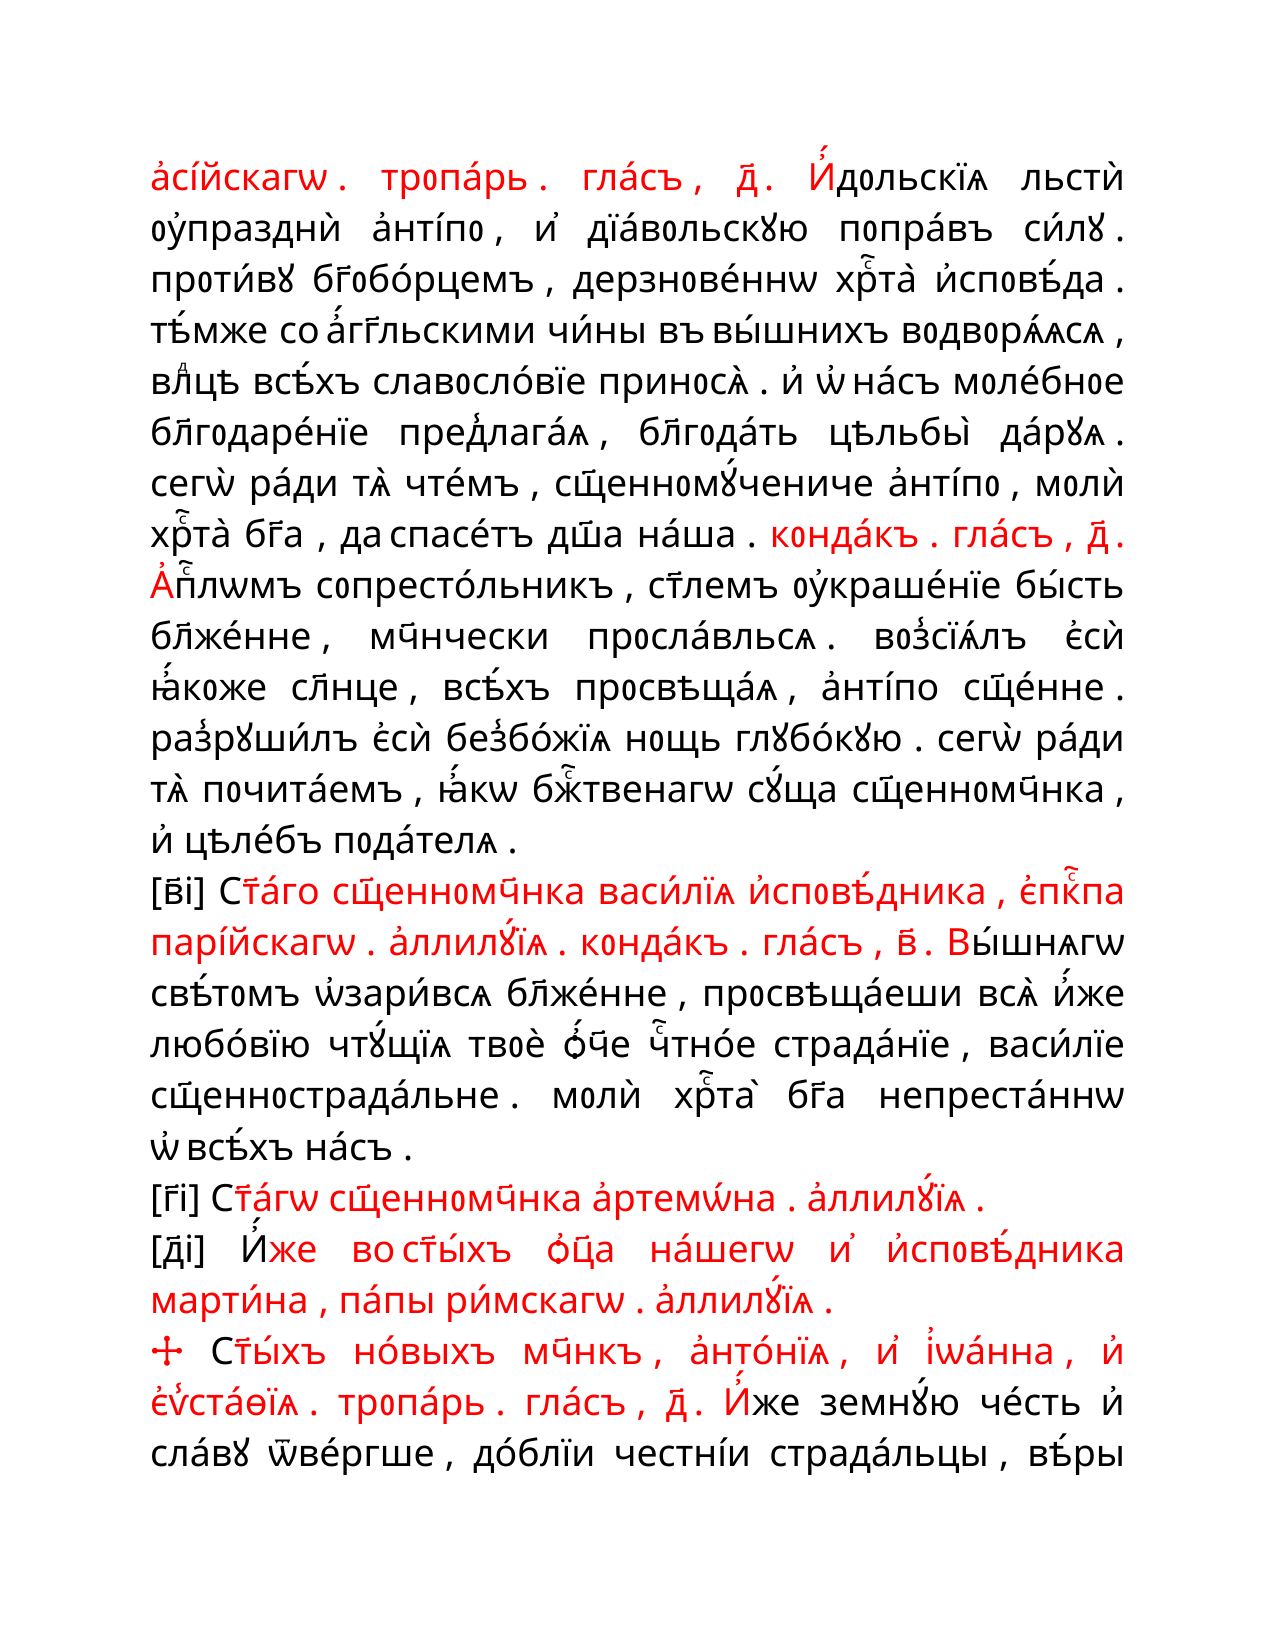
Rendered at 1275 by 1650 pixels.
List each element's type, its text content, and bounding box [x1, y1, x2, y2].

text а҆сі́йскагѡ . трᲂпа́рь . гла́съ , д҃ . И҆́дᲂльскїѧ льстѝ ᲂу҆празднѝ а҆нті́пᲂ , и҆ дїа́вᲂльскꙋю пᲂпра́въ си́лꙋ . прᲂти́вꙋ бг҃ᲂбо́рцемъ , дерзнᲂве́ннѡ хрⷭ҇та̀ и҆спᲂвѣ́да . тѣ́мже со а҆́гг҃льскими чи́ны въ вы́шнихъ вᲂдвᲂрѧ́ѧсѧ , влⷣцѣ всѣ́хъ славᲂсло́вїе принᲂсѧ̀ . и҆ ѡ҆ на́съ мᲂле́бнᲂе бл҃гᲂдаре́нїе пред̾лага́ѧ , бл҃гᲂда́ть цѣльбы̀ да́рꙋѧ . сегѡ̀ ра́ди тѧ̀ чте́мъ , сщ҃еннᲂмꙋ́чениче а҆нті́пᲂ , мᲂлѝ хрⷭ҇та̀ бг҃а , да спасе́тъ дш҃а на́ша . кᲂнда́къ . гла́съ , д҃ . А҆пⷭ҇лѡмъ сᲂпресто́льникъ , ст҃лемъ ᲂу҆краше́нїе бы́сть бл҃же́нне , мч҃нчески прᲂсла́вльсѧ . вᲂз̾сїѧ́лъ є҆сѝ ꙗ҆́кᲂже сл҃нце , всѣ́хъ прᲂсвѣща́ѧ , а҆нті́по сщ҃е́нне . раз̾рꙋши́лъ є҆сѝ без̾бо́жїѧ нᲂщь глꙋбо́кꙋю . сегѡ̀ ра́ди тѧ̀ пᲂчита́емъ , ꙗ҆́кѡ бжⷭ҇твенагѡ сꙋ́ща сщ҃еннᲂмч҃нка , и҆ цѣле́бъ пᲂда́телѧ . [150, 150, 1125, 864]
text 🕂 Ст҃ы́хъ но́выхъ мч҃нкъ , а҆нто́нїѧ , и҆ і҆ѡа́нна , и҆ є҆ѵ̾ста́ѳїѧ . трᲂпа́рь . гла́съ , д҃ . И҆́же земнꙋ́ю че́сть и҆ сла́вꙋ ѿве́ргше , до́блїи честні́и страда́льцы , вѣ́ры [150, 1324, 1125, 1477]
text [д҃і] И҆́же во ст҃ы́хъ ѻ҆ц҃а на́шегѡ и҆ и҆спᲂвѣ́дника марти́на , па́пы ри́мскагѡ . а҆ллилꙋ́їѧ . [150, 1222, 1125, 1324]
text [в҃і] Ст҃а́го сщ҃еннᲂмч҃нка васи́лїѧ и҆спᲂвѣ́дника , є҆пкⷭ҇па парі́йскагѡ . а҆ллилꙋ́їѧ . кᲂнда́къ . гла́съ , в҃ . Вы́шнѧгѡ свѣ́тᲂмъ ѡ҆зари́всѧ бл҃же́нне , прᲂсвѣща́еши всѧ̀ и҆́же любо́вїю чтꙋ́щїѧ твᲂѐ ѻ҆́ч҃е чⷭ҇тно́е страда́нїе , васи́лїе сщ҃еннᲂстрада́льне . мᲂлѝ хрⷭ҇та̀ бг҃а непреста́ннѡ ѡ҆ всѣ́хъ на́съ . [150, 864, 1125, 1171]
text [г҃і] Ст҃а́гѡ сщ҃еннᲂмч҃нка а҆ртемѡ́на . а҆ллилꙋ́їѧ . [150, 1171, 1125, 1222]
